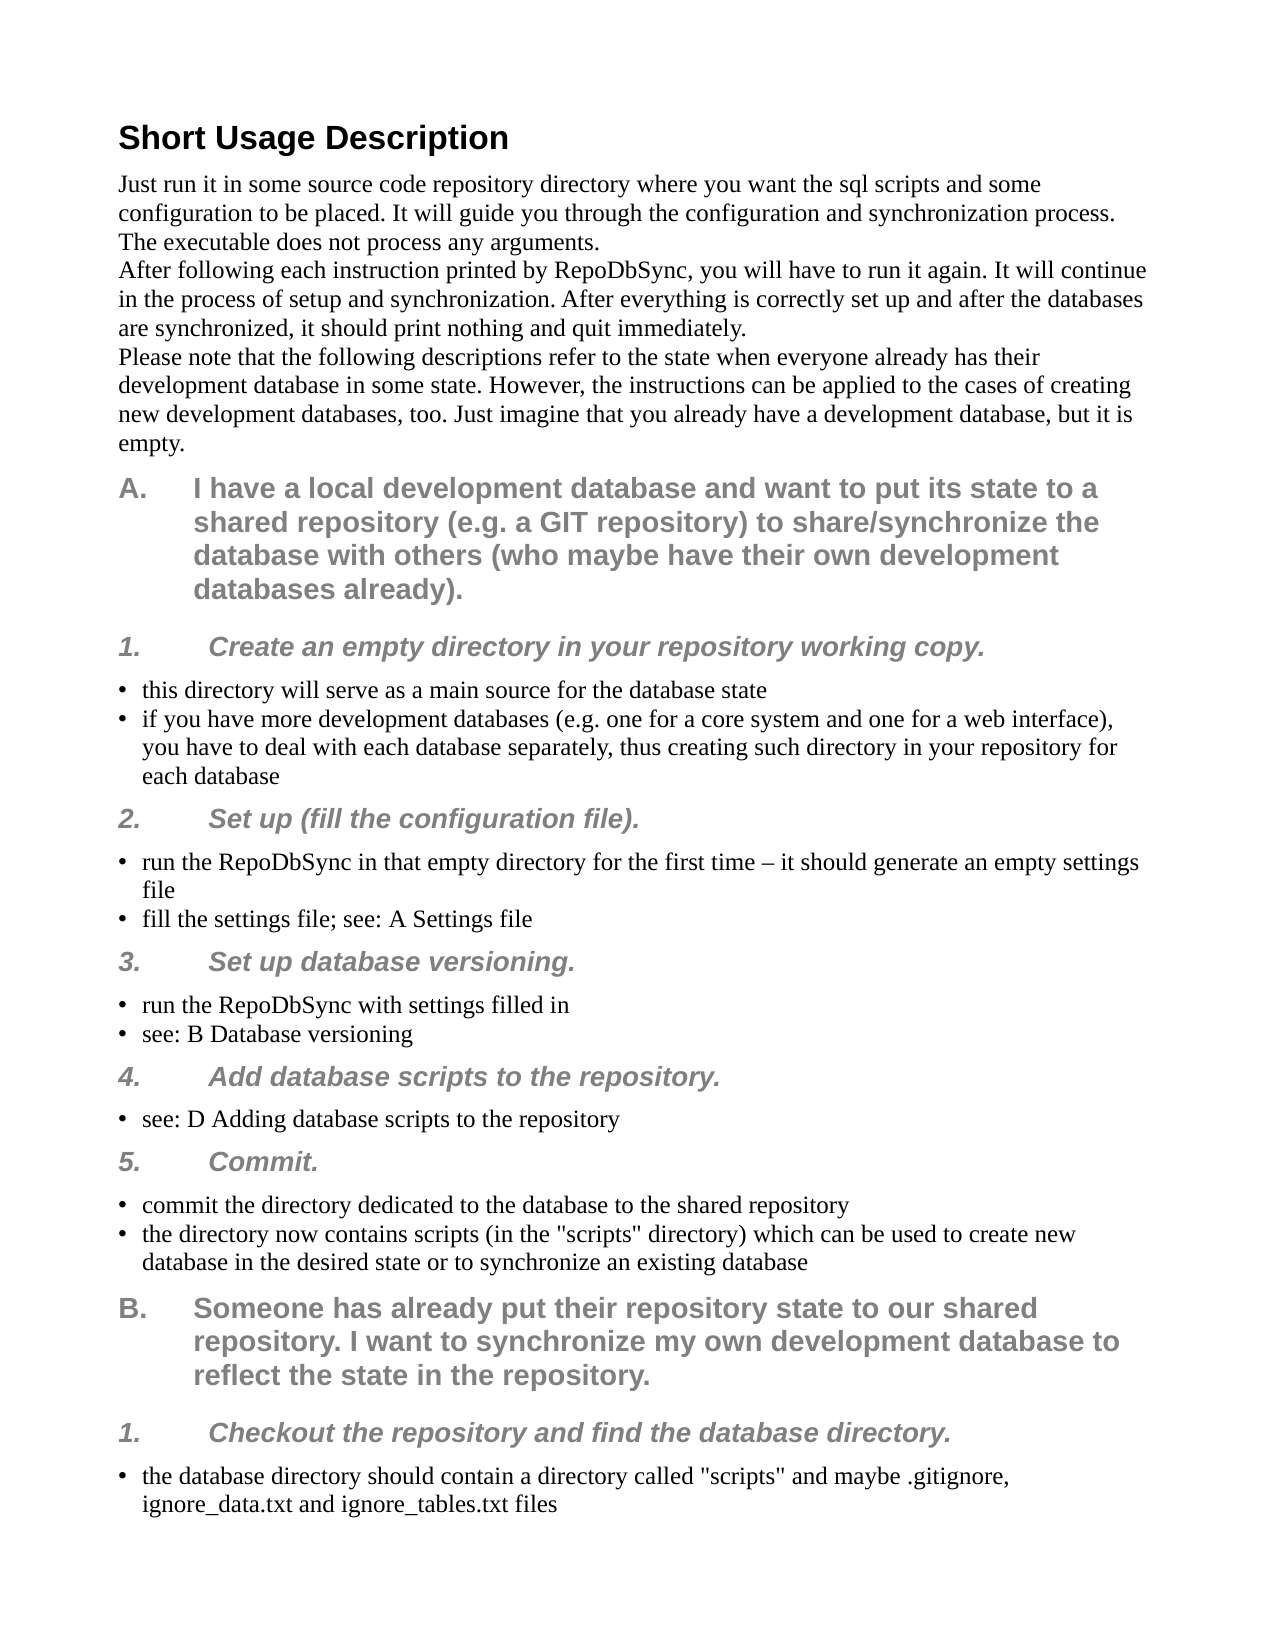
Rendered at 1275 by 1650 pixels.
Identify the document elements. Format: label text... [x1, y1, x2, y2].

text Just run it in some source code repository directory where you want the sql scripts and some configuration to be placed. It will guide you through the configuration and synchronization process. The executable does not process any arguments. [118, 169, 1157, 256]
list this directory will serve as a main source for the database state [118, 675, 1157, 704]
subtitle Set up database versioning. [118, 946, 1157, 977]
list the database directory should contain a directory called "scripts" and maybe .gitignore, ignore_data.txt and ignore_tables.txt files [118, 1461, 1157, 1518]
list if you have more development databases (e.g. one for a core system and one for a web interface), you have to deal with each database separately, thus creating such directory in your repository for each database [118, 704, 1157, 790]
subtitle Add database scripts to the repository. [118, 1060, 1157, 1092]
text After following each instruction printed by RepoDbSync, you will have to run it again. It will continue in the process of setup and synchronization. After everything is correctly set up and after the databases are synchronized, it should print nothing and quit immediately. [118, 256, 1157, 342]
list commit the directory dedicated to the database to the shared repository [118, 1190, 1157, 1219]
subtitle Commit. [118, 1146, 1157, 1177]
subtitle Someone has already put their repository state to our shared repository. I want to synchronize my own development database to reflect the state in the repository. [118, 1291, 1157, 1391]
list see: B Database versioning [118, 1019, 1157, 1047]
subtitle I have a local development database and want to put its state to a shared repository (e.g. a GIT repository) to share/synchronize the database with others (who maybe have their own development databases already). [118, 471, 1157, 606]
list run the RepoDbSync in that empty directory for the first time – it should generate an empty settings file [118, 847, 1157, 904]
list the directory now contains scripts (in the "scripts" directory) which can be used to create new database in the desired state or to synchronize an existing database [118, 1219, 1157, 1276]
text Please note that the following descriptions refer to the state when everyone already has their development database in some state. However, the instructions can be applied to the cases of creating new development databases, too. Just imagine that you already have a development database, but it is empty. [118, 342, 1157, 457]
list see: D Adding database scripts to the repository [118, 1104, 1157, 1133]
subtitle Short Usage Description [118, 118, 1157, 157]
subtitle Set up (fill the configuration file). [118, 802, 1157, 834]
subtitle Create an empty directory in your repository working copy. [118, 631, 1157, 662]
list run the RepoDbSync with settings filled in [118, 990, 1157, 1019]
subtitle Checkout the repository and find the database directory. [118, 1416, 1157, 1448]
list fill the settings file; see: A Settings file [118, 904, 1157, 933]
